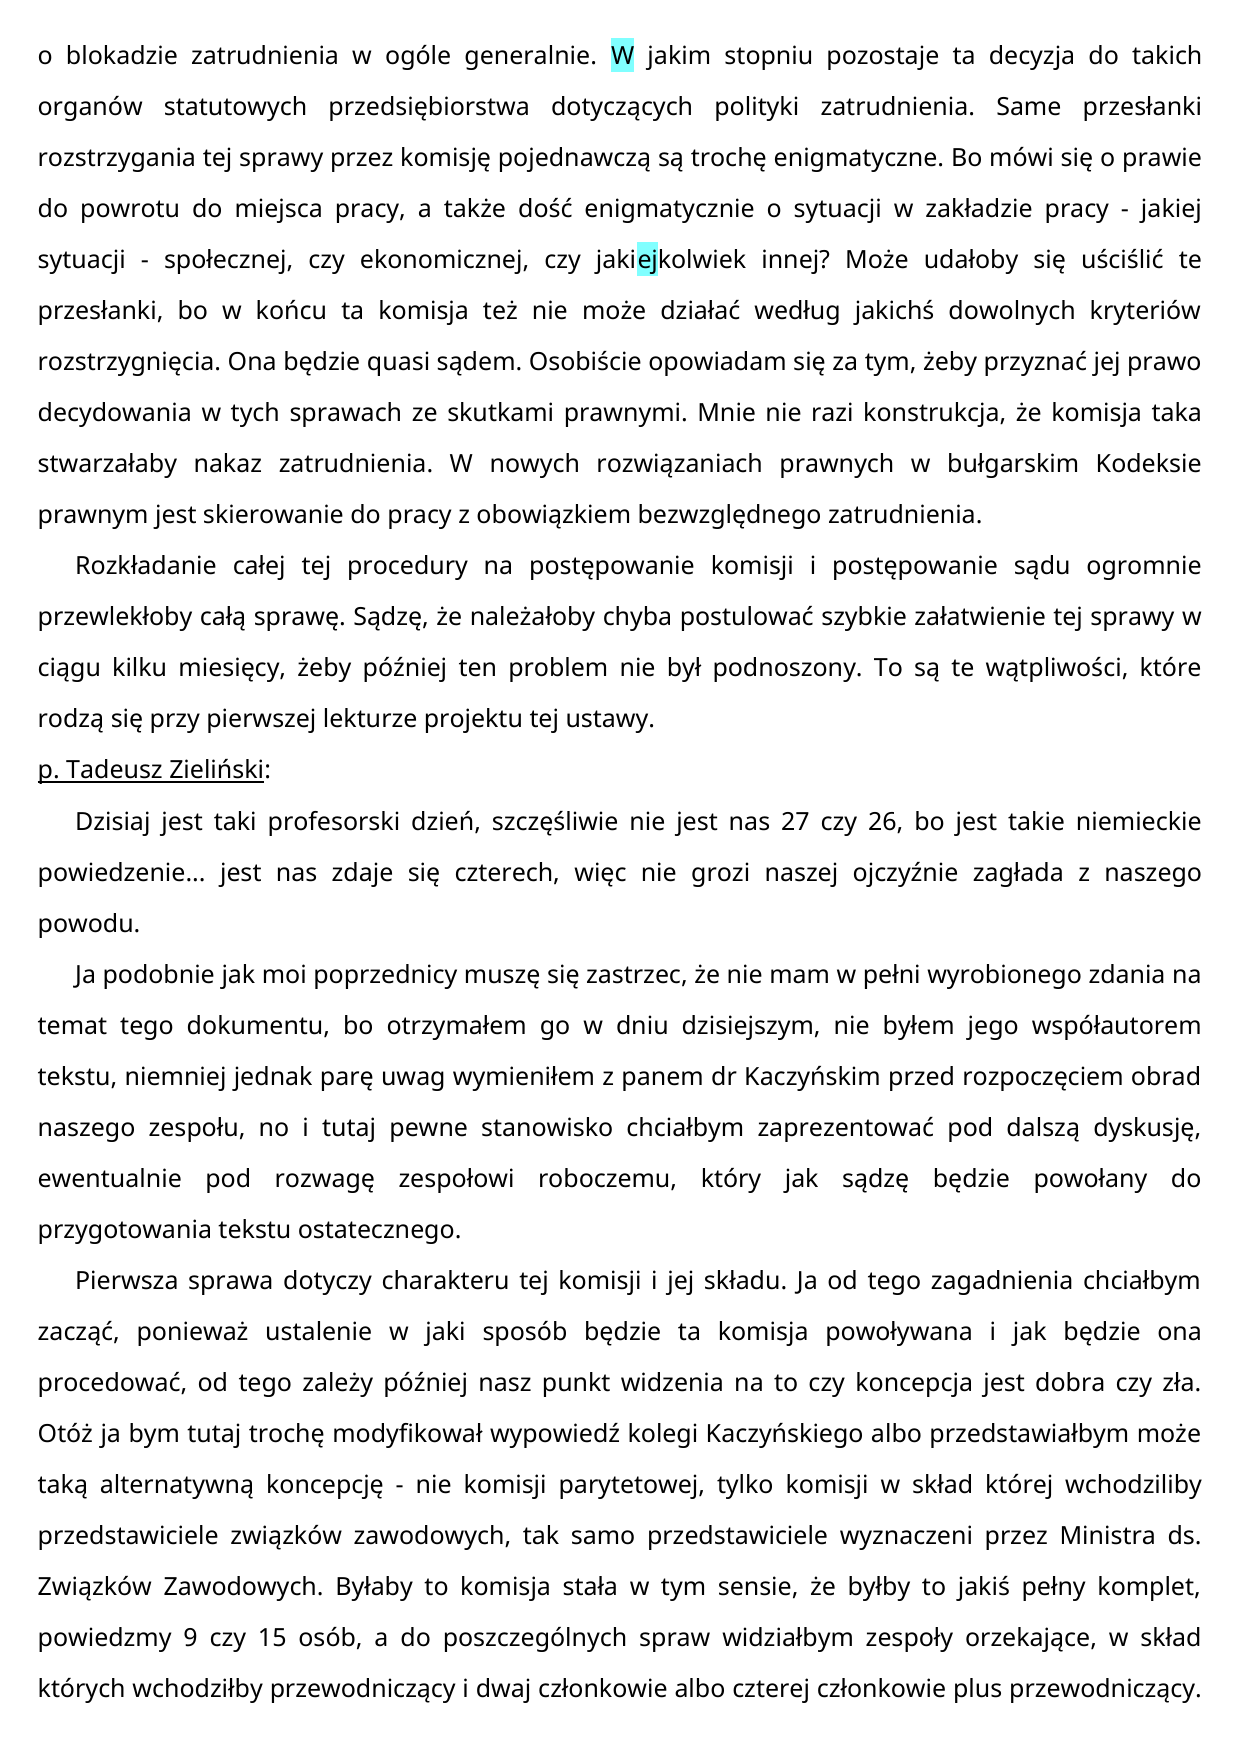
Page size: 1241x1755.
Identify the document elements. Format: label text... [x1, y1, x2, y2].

text p. Tadeusz Zieliński: [37, 752, 1203, 786]
text Ja podobnie jak moi poprzednicy muszę się zastrzec, że nie mam w pełni wyrobionego zdania na temat tego dokumentu, bo otrzymałem go w dniu dzisiejszym, nie byłem jego współautorem tekstu, niemniej jednak parę uwag wymieniłem z panem dr Kaczyńskim przed rozpoczęciem obrad naszego zespołu, no i tutaj pewne stanowisko chciałbym zaprezentować pod dalszą dyskusję, ewentualnie pod rozwagę zespołowi roboczemu, który jak sądzę będzie powołany do przygotowania tekstu ostatecznego. [37, 956, 1203, 1246]
text Rozkładanie całej tej procedury na postępowanie komisji i postępowanie sądu ogromnie przewlekłoby całą sprawę. Sądzę, że należałoby chyba postulować szybkie załatwienie tej sprawy w ciągu kilku miesięcy, żeby później ten problem nie był podnoszony. To są te wątpliwości, które rodzą się przy pierwszej lekturze projektu tej ustawy. [37, 548, 1203, 735]
text o blokadzie zatrudnienia w ogóle generalnie. W jakim stopniu pozostaje ta decyzja do takich organów statutowych przedsiębiorstwa dotyczących polityki zatrudnienia. Same przesłanki rozstrzygania tej sprawy przez komisję pojednawczą są trochę enigmatyczne. Bo mówi się o prawie do powrotu do miejsca pracy, a także dość enigmatycznie o sytuacji w zakładzie pracy - jakiej sytuacji - społecznej, czy ekonomicznej, czy jakiejkolwiek innej? Może udałoby się uściślić te przesłanki, bo w końcu ta komisja też nie może działać według jakichś dowolnych kryteriów rozstrzygnięcia. Ona będzie quasi sądem. Osobiście opowiadam się za tym, żeby przyznać jej prawo decydowania w tych sprawach ze skutkami prawnymi. Mnie nie razi konstrukcja, że komisja taka stwarzałaby nakaz zatrudnienia. W nowych rozwiązaniach prawnych w bułgarskim Kodeksie prawnym jest skierowanie do pracy z obowiązkiem bezwzględnego zatrudnienia. [37, 37, 1203, 531]
text Dzisiaj jest taki profesorski dzień, szczęśliwie nie jest nas 27 czy 26, bo jest takie niemieckie powiedzenie... jest nas zdaje się czterech, więc nie grozi naszej ojczyźnie zagłada z naszego powodu. [37, 803, 1203, 939]
text Pierwsza sprawa dotyczy charakteru tej komisji i jej składu. Ja od tego zagadnienia chciałbym zacząć, ponieważ ustalenie w jaki sposób będzie ta komisja powoływana i jak będzie ona procedować, od tego zależy później nasz punkt widzenia na to czy koncepcja jest dobra czy zła. Otóż ja bym tutaj trochę modyfikował wypowiedź kolegi Kaczyńskiego albo przedstawiałbym może taką alternatywną koncepcję - nie komisji parytetowej, tylko komisji w skład której wchodziliby przedstawiciele związków zawodowych, tak samo przedstawiciele wyznaczeni przez Ministra ds. Związków Zawodowych. Byłaby to komisja stała w tym sensie, że byłby to jakiś pełny komplet, powiedzmy 9 czy 15 osób, a do poszczególnych spraw widziałbym zespoły orzekające, w skład których wchodziłby przewodniczący i dwaj członkowie albo czterej członkowie plus przewodniczący. [37, 1262, 1203, 1705]
